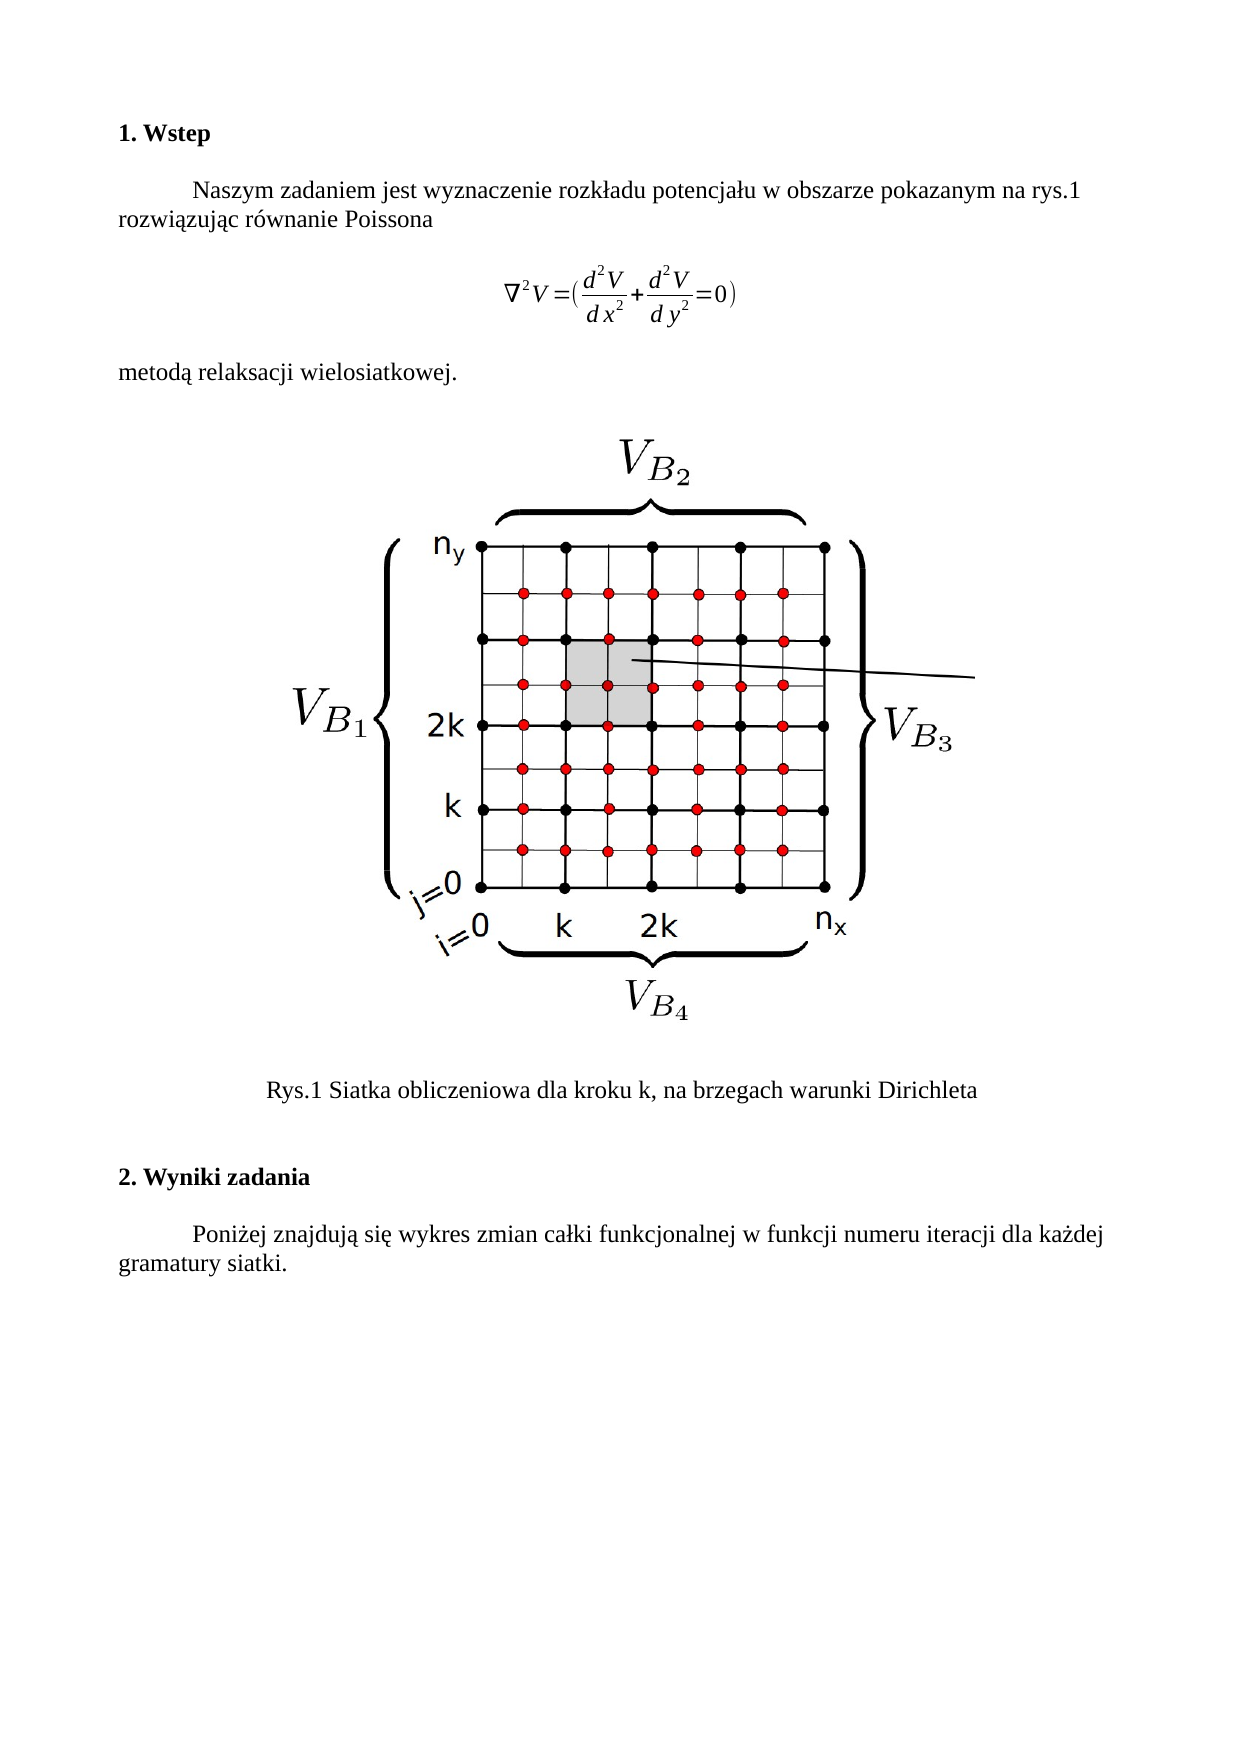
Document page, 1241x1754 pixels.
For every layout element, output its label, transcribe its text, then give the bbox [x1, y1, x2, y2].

text Naszym zadaniem jest wyznaczenie rozkładu potencjału w obszarze pokazanym na rys.1 rozwiązując równanie Poissona [118, 176, 1122, 233]
text Poniżej znajdują się wykres zmian całki funkcjonalnej w funkcji numeru iteracji dla każdej gramatury siatki. [118, 1219, 1122, 1277]
picture [271, 422, 975, 1054]
text 2. Wyniki zadania [118, 1162, 1122, 1190]
text metodą relaksacji wielosiatkowej. [118, 357, 1122, 385]
text Rys.1 Siatka obliczeniowa dla kroku k, na brzegach warunki Dirichleta [118, 1047, 1122, 1104]
text 1. Wstep [118, 118, 1122, 147]
